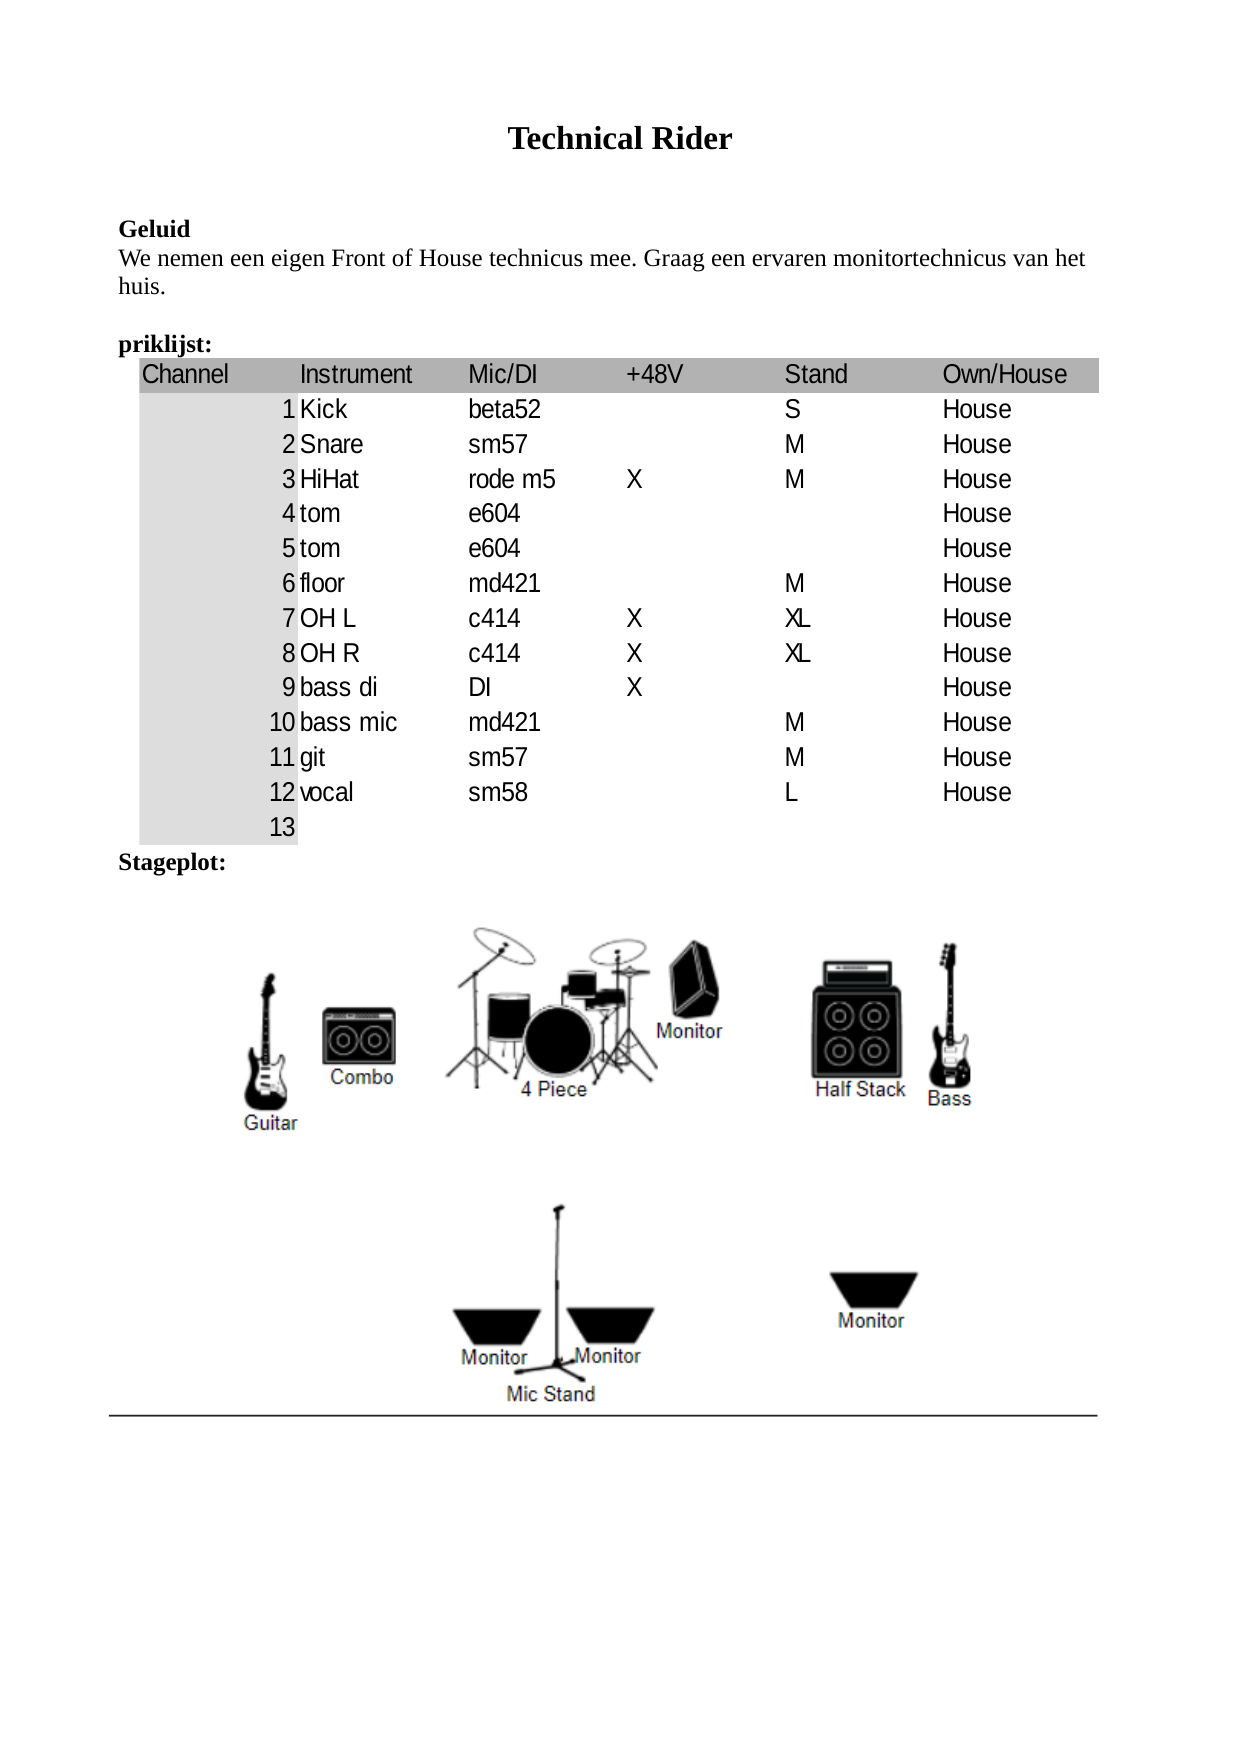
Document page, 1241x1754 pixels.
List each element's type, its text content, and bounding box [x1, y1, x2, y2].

text Geluid [118, 214, 1122, 243]
picture [108, 908, 1113, 1429]
text Stageplot: [118, 358, 1122, 876]
text We nemen een eigen Front of House technicus mee. Graag een ervaren monitortechnicus van het huis. [118, 243, 1122, 300]
text priklijst: [118, 329, 1122, 358]
text Technical Rider [118, 118, 1122, 156]
